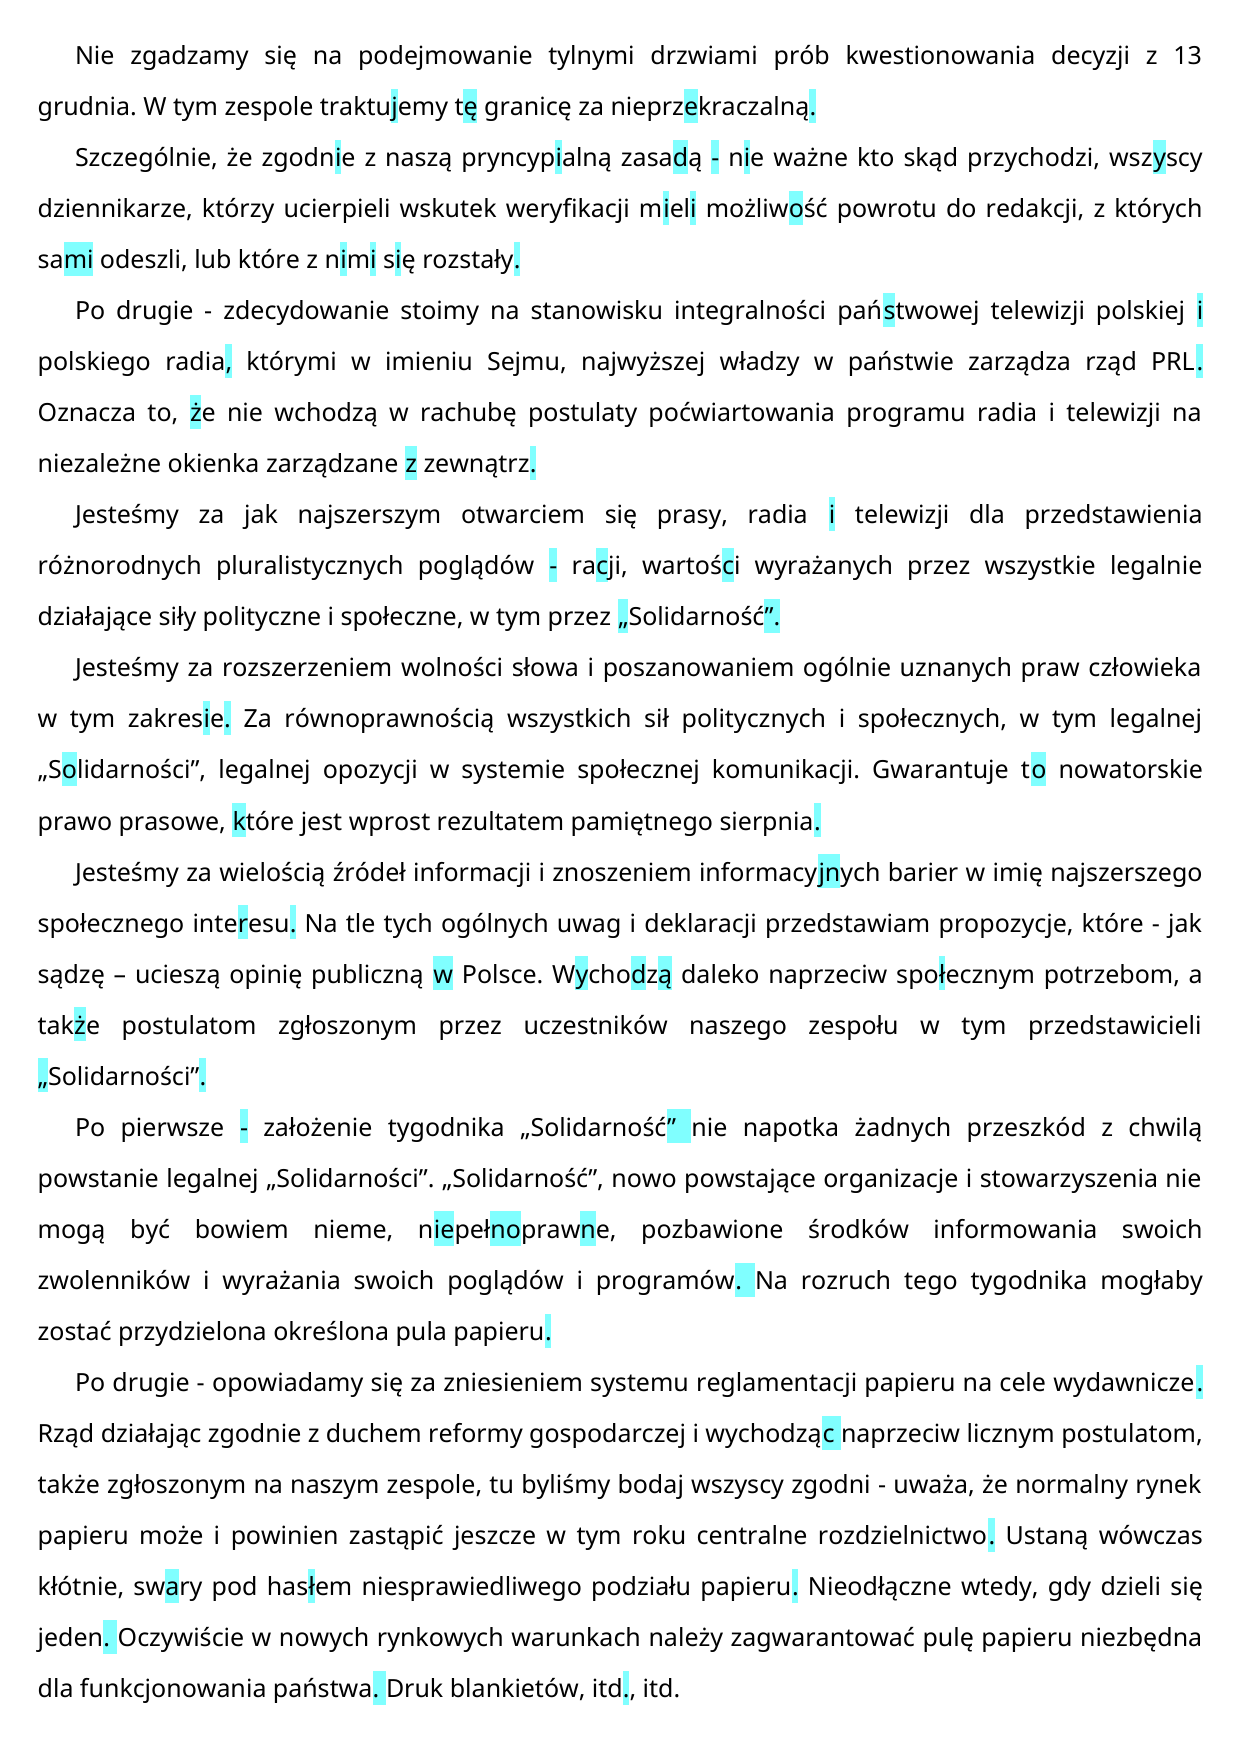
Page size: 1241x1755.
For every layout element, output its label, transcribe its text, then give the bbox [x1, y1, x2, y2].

text Jesteśmy za jak najszerszym otwarciem się prasy, radia i telewizji dla przedstawienia różnorodnych pluralistycznych poglądów - racji, wartości wyrażanych przez wszystkie legalnie działające siły polityczne i społeczne, w tym przez „Solidarność”. [37, 497, 1203, 633]
text Szczególnie, że zgodnie z naszą pryncypialną zasadą - nie ważne kto skąd przychodzi, wszyscy dziennikarze, którzy ucierpieli wskutek weryfikacji mieli możliwość powrotu do redakcji, z których sami odeszli, lub które z nimi się rozstały. [37, 139, 1203, 276]
text Nie zgadzamy się na podejmowanie tylnymi drzwiami prób kwestionowania decyzji z 13 grudnia. W tym zespole traktujemy tę granicę za nieprzekraczalną. [37, 37, 1203, 123]
text Po drugie - zdecydowanie stoimy na stanowisku integralności państwowej telewizji polskiej i polskiego radia, którymi w imieniu Sejmu, najwyższej władzy w państwie zarządza rząd PRL. Oznacza to, że nie wchodzą w rachubę postulaty poćwiartowania programu radia i telewizji na niezależne okienka zarządzane z zewnątrz. [37, 293, 1203, 480]
text Po pierwsze - założenie tygodnika „Solidarność” nie napotka żadnych przeszkód z chwilą powstanie legalnej „Solidarności”. „Solidarność”, nowo powstające organizacje i stowarzyszenia nie mogą być bowiem nieme, niepełnoprawne, pozbawione środków informowania swoich zwolenników i wyrażania swoich poglądów i programów. Na rozruch tego tygodnika mogłaby zostać przydzielona określona pula papieru. [37, 1109, 1203, 1348]
text Jesteśmy za rozszerzeniem wolności słowa i poszanowaniem ogólnie uznanych praw człowieka w tym zakresie. Za równoprawnością wszystkich sił politycznych i społecznych, w tym legalnej „Solidarności”, legalnej opozycji w systemie społecznej komunikacji. Gwarantuje to nowatorskie prawo prasowe, które jest wprost rezultatem pamiętnego sierpnia. [37, 650, 1203, 837]
text Po drugie - opowiadamy się za zniesieniem systemu reglamentacji papieru na cele wydawnicze. Rząd działając zgodnie z duchem reformy gospodarczej i wychodząc naprzeciw licznym postulatom, także zgłoszonym na naszym zespole, tu byliśmy bodaj wszyscy zgodni - uważa, że normalny rynek papieru może i powinien zastąpić jeszcze w tym roku centralne rozdzielnictwo. Ustaną wówczas kłótnie, swary pod hasłem niesprawiedliwego podziału papieru. Nieodłączne wtedy, gdy dzieli się jeden. Oczywiście w nowych rynkowych warunkach należy zagwarantować pulę papieru niezbędna dla funkcjonowania państwa. Druk blankietów, itd., itd. [37, 1364, 1203, 1705]
text Jesteśmy za wielością źródeł informacji i znoszeniem informacyjnych barier w imię najszerszego społecznego interesu. Na tle tych ogólnych uwag i deklaracji przedstawiam propozycje, które - jak sądzę – ucieszą opinię publiczną w Polsce. Wychodzą daleko naprzeciw społecznym potrzebom, a także postulatom zgłoszonym przez uczestników naszego zespołu w tym przedstawicieli „Solidarności”. [37, 854, 1203, 1092]
